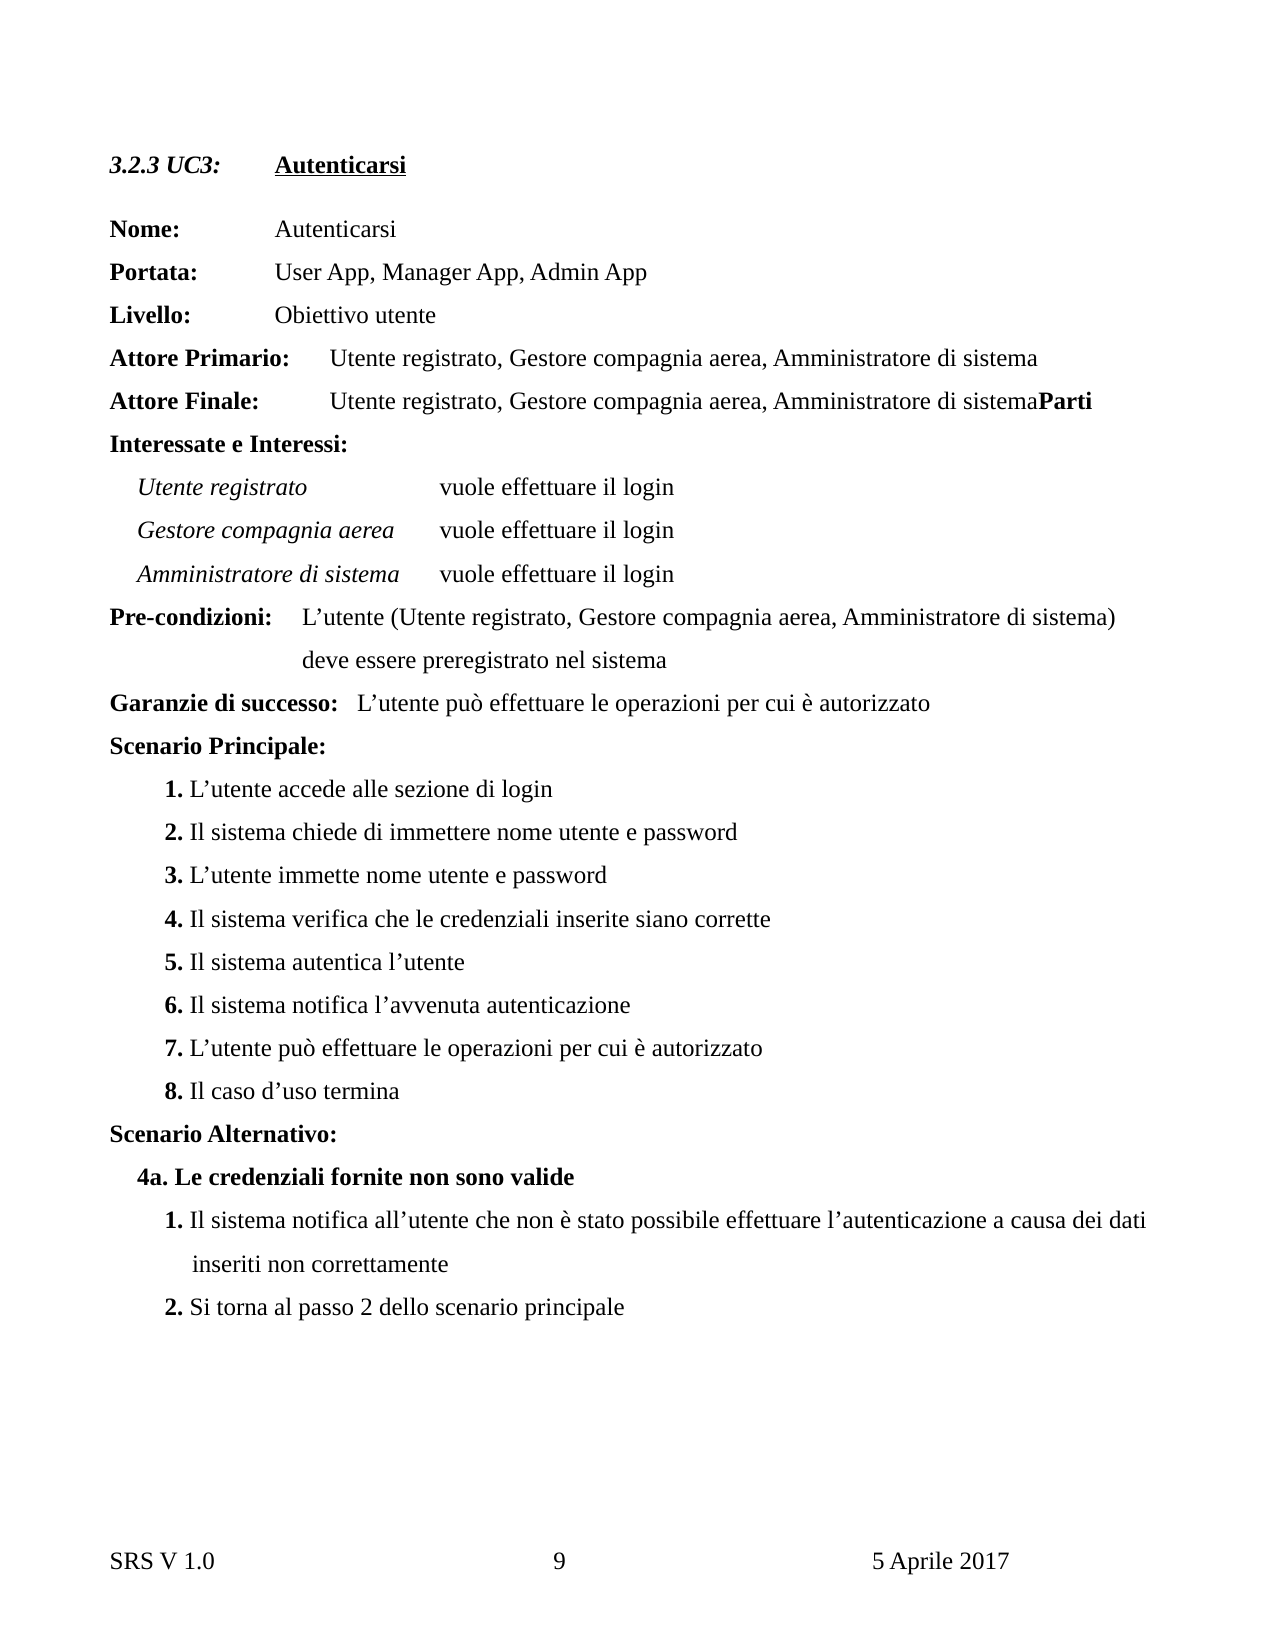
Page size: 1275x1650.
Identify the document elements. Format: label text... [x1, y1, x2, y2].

text 5. Il sistema autentica l’utente [109, 947, 1162, 976]
text Utente registrato vuole effettuare il login [109, 472, 1162, 501]
text 3. L’utente immette nome utente e password [109, 861, 1162, 889]
text 1. Il sistema notifica all’utente che non è stato possibile effettuare l’autenticazione a causa dei dati inseriti non correttamente [109, 1206, 1162, 1277]
text Nome: Autenticarsi [109, 214, 1162, 242]
text 2. Il sistema chiede di immettere nome utente e password [109, 817, 1162, 846]
text 1. L’utente accede alle sezione di login [109, 774, 1162, 803]
text Attore Finale: Utente registrato, Gestore compagnia aerea, Amministratore di sistema Parti Interessate e Interessi: [109, 386, 1162, 458]
text 2. Si torna al passo 2 dello scenario principale [109, 1292, 1162, 1321]
text 8. Il caso d’uso termina [109, 1076, 1162, 1105]
text Livello: Obiettivo utente [109, 300, 1162, 329]
text Garanzie di successo: L’utente può effettuare le operazioni per cui è autorizzato [109, 688, 1162, 717]
subtitle 3.2.3 UC3: Autenticarsi [109, 150, 1162, 179]
text 4. Il sistema verifica che le credenziali inserite siano corrette [109, 904, 1162, 932]
text Amministratore di sistema vuole effettuare il login [109, 559, 1162, 587]
text Scenario Principale: [109, 731, 1162, 760]
text Gestore compagnia aerea vuole effettuare il login [109, 516, 1162, 544]
text Pre-condizioni: L’utente (Utente registrato, Gestore compagnia aerea, Amministratore di sistema) deve essere preregistrato nel sistema [109, 602, 1162, 674]
text 6. Il sistema notifica l’avvenuta autenticazione [109, 990, 1162, 1019]
text Attore Primario: Utente registrato, Gestore compagnia aerea, Amministratore di sistema [109, 343, 1162, 372]
text Portata: User App, Manager App, Admin App [109, 257, 1162, 286]
text 4a. Le credenziali fornite non sono valide [109, 1162, 1162, 1191]
text 7. L’utente può effettuare le operazioni per cui è autorizzato [109, 1033, 1162, 1062]
text Scenario Alternativo: [109, 1119, 1162, 1148]
